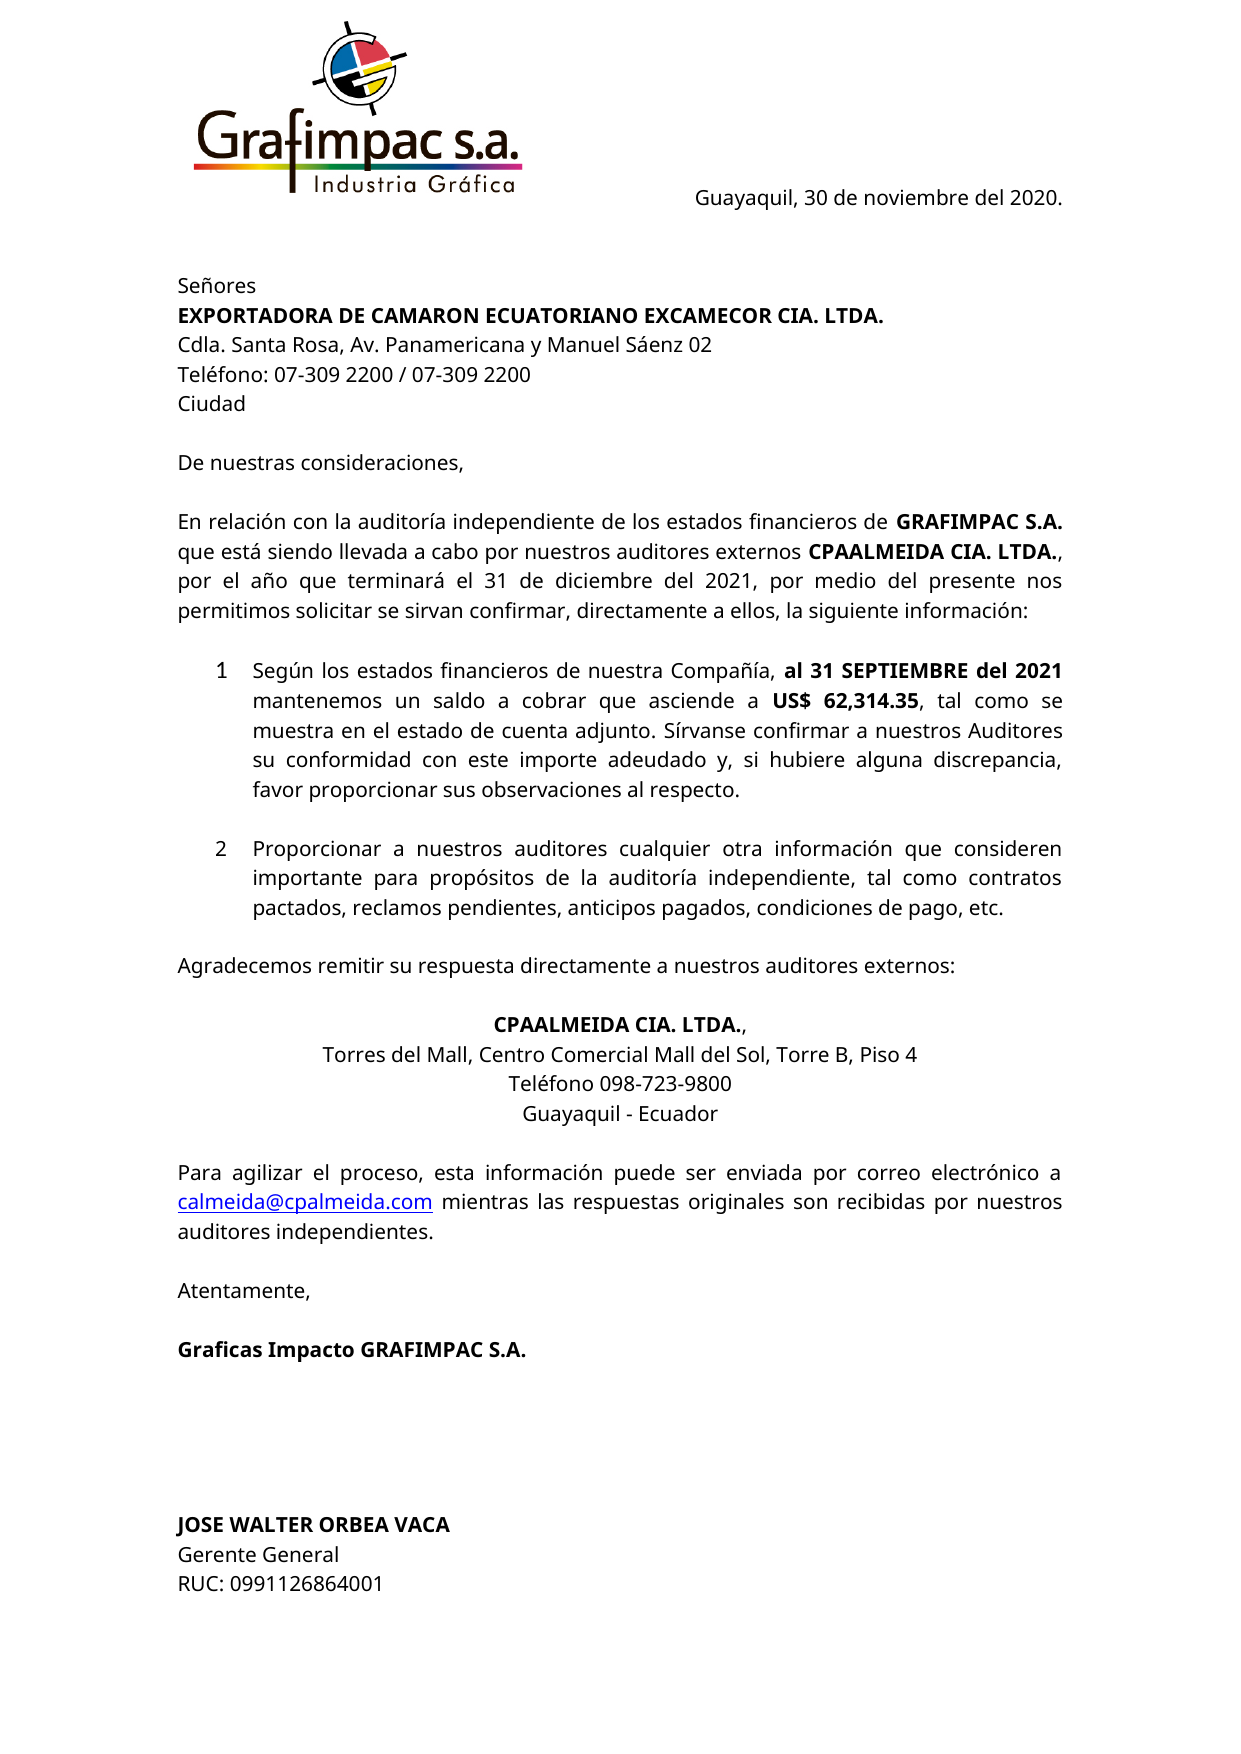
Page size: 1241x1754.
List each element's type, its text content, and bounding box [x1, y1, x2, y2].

text Guayaquil - Ecuador [177, 1099, 1063, 1127]
text Gerente General [177, 1540, 1063, 1568]
text Agradecemos remitir su respuesta directamente a nuestros auditores externos: [177, 952, 1063, 980]
text Ciudad [177, 389, 1063, 418]
text Guayaquil, 30 de noviembre del 2020. [536, 183, 1063, 211]
text Cdla. Santa Rosa, Av. Panamericana y Manuel Sáenz 02 [177, 330, 1063, 359]
text CPAALMEIDA CIA. LTDA., [177, 1011, 1063, 1039]
text Teléfono 098-723-9800 [177, 1069, 1063, 1098]
list Proporcionar a nuestros auditores cualquier otra información que consideren importante para propósitos de la auditoría independiente, tal como contratos pactados, reclamos pendientes, anticipos pagados, condiciones de pago, etc. [215, 834, 1063, 921]
text Para agilizar el proceso, esta información puede ser enviada por correo electrónico a calmeida@cpalmeida.com mientras las respuestas originales son recibidas por nuestros auditores independientes. [177, 1158, 1063, 1245]
text Teléfono: 07-309 2200 / 07-309 2200 [177, 360, 1063, 388]
text Señores [177, 271, 1063, 300]
text RUC: 0991126864001 [177, 1569, 1063, 1597]
text De nuestras consideraciones, [177, 448, 1063, 477]
text JOSE WALTER ORBEA VACA [177, 1510, 1063, 1539]
text Graficas Impacto GRAFIMPAC S.A. [177, 1335, 1063, 1363]
text EXPORTADORA DE CAMARON ECUATORIANO EXCAMECOR CIA. LTDA. [177, 301, 1063, 329]
list Según los estados financieros de nuestra Compañía, al 31 SEPTIEMBRE del 2021 mantenemos un saldo a cobrar que asciende a US$ 62,314.35, tal como se muestra en el estado de cuenta adjunto. Sírvanse confirmar a nuestros Auditores su conformidad con este importe adeudado y, si hubiere alguna discrepancia, favor proporcionar sus observaciones al respecto. [215, 655, 1063, 803]
text Atentamente, [177, 1276, 1063, 1304]
text En relación con la auditoría independiente de los estados financieros de GRAFIMPAC S.A. que está siendo llevada a cabo por nuestros auditores externos CPAALMEIDA CIA. LTDA., por el año que terminará el 31 de diciembre del 2021, por medio del presente nos permitimos solicitar se sirvan confirmar, directamente a ellos, la siguiente información: [177, 507, 1063, 624]
text Torres del Mall, Centro Comercial Mall del Sol, Torre B, Piso 4 [177, 1040, 1063, 1068]
